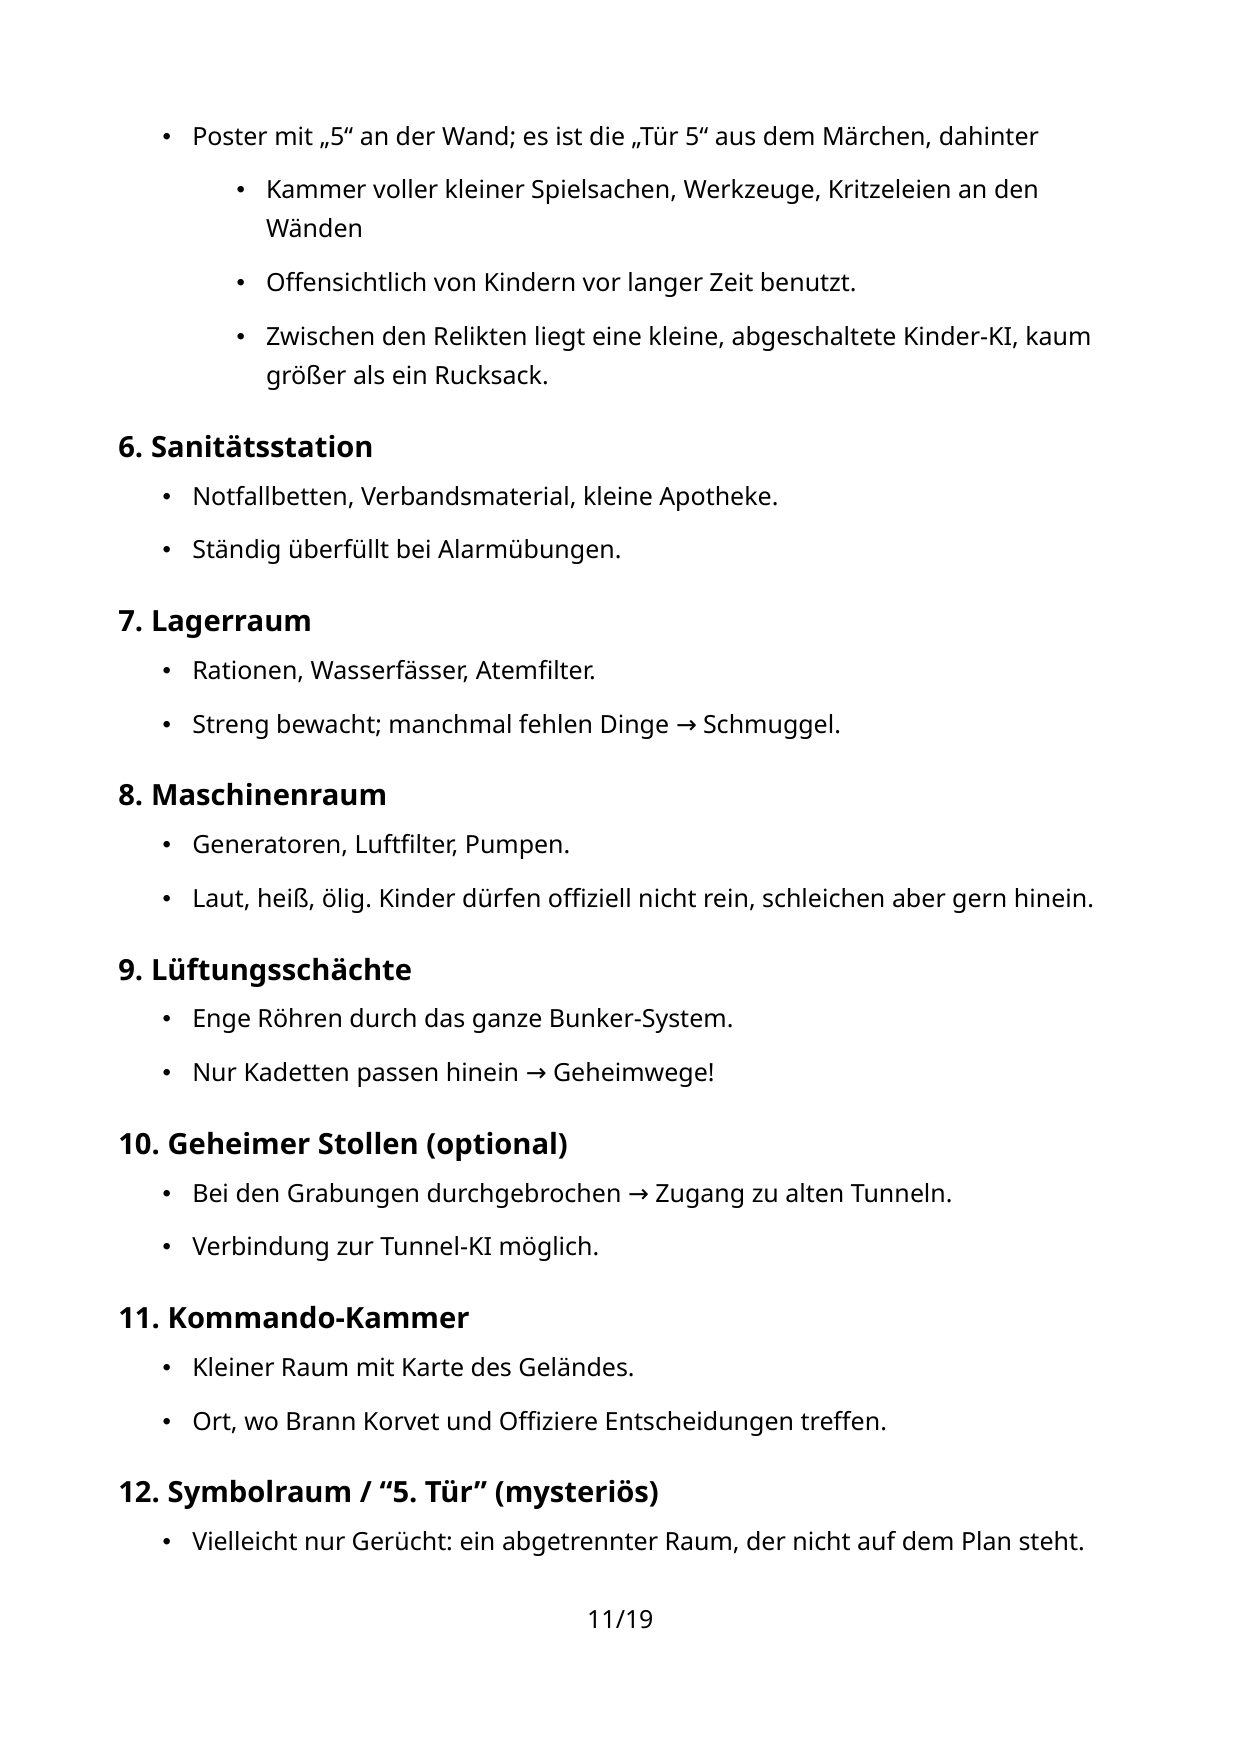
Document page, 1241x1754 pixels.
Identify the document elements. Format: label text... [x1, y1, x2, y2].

subtitle 7. Lagerraum [118, 600, 1122, 640]
list Generatoren, Luftfilter, Pumpen. [162, 827, 1122, 861]
list Offensichtlich von Kindern vor langer Zeit benutzt. [236, 265, 1122, 299]
subtitle 6. Sanitätsstation [118, 426, 1122, 466]
list Nur Kadetten passen hinein → Geheimwege! [162, 1055, 1122, 1089]
subtitle 8. Maschinenraum [118, 774, 1122, 814]
list Vielleicht nur Gerücht: ein abgetrennter Raum, der nicht auf dem Plan steht. [162, 1524, 1122, 1558]
list Ständig überfüllt bei Alarmübungen. [162, 532, 1122, 566]
list Kammer voller kleiner Spielsachen, Werkzeuge, Kritzeleien an den Wänden [236, 172, 1122, 245]
list Bei den Grabungen durchgebrochen → Zugang zu alten Tunneln. [162, 1175, 1122, 1209]
list Poster mit „5“ an der Wand; es ist die „Tür 5“ aus dem Märchen, dahinter [162, 118, 1122, 152]
list Ort, wo Brann Korvet und Offiziere Entscheidungen treffen. [162, 1403, 1122, 1437]
list Verbindung zur Tunnel-KI möglich. [162, 1229, 1122, 1263]
list Enge Röhren durch das ganze Bunker-System. [162, 1001, 1122, 1035]
list Notfallbetten, Verbandsmaterial, kleine Apotheke. [162, 478, 1122, 512]
list Rationen, Wasserfässer, Atemfilter. [162, 652, 1122, 687]
list Zwischen den Relikten liegt eine kleine, abgeschaltete Kinder-KI, kaum größer als ein Rucksack. [236, 318, 1122, 392]
subtitle 12. Symbolraum / “5. Tür” (mysteriös) [118, 1472, 1122, 1511]
list Kleiner Raum mit Karte des Geländes. [162, 1349, 1122, 1384]
subtitle 11. Kommando-Kammer [118, 1297, 1122, 1337]
subtitle 10. Geheimer Stollen (optional) [118, 1123, 1122, 1163]
list Laut, heiß, ölig. Kinder dürfen offiziell nicht rein, schleichen aber gern hinein. [162, 881, 1122, 914]
subtitle 9. Lüftungsschächte [118, 949, 1122, 988]
list Streng bewacht; manchmal fehlen Dinge → Schmuggel. [162, 706, 1122, 740]
